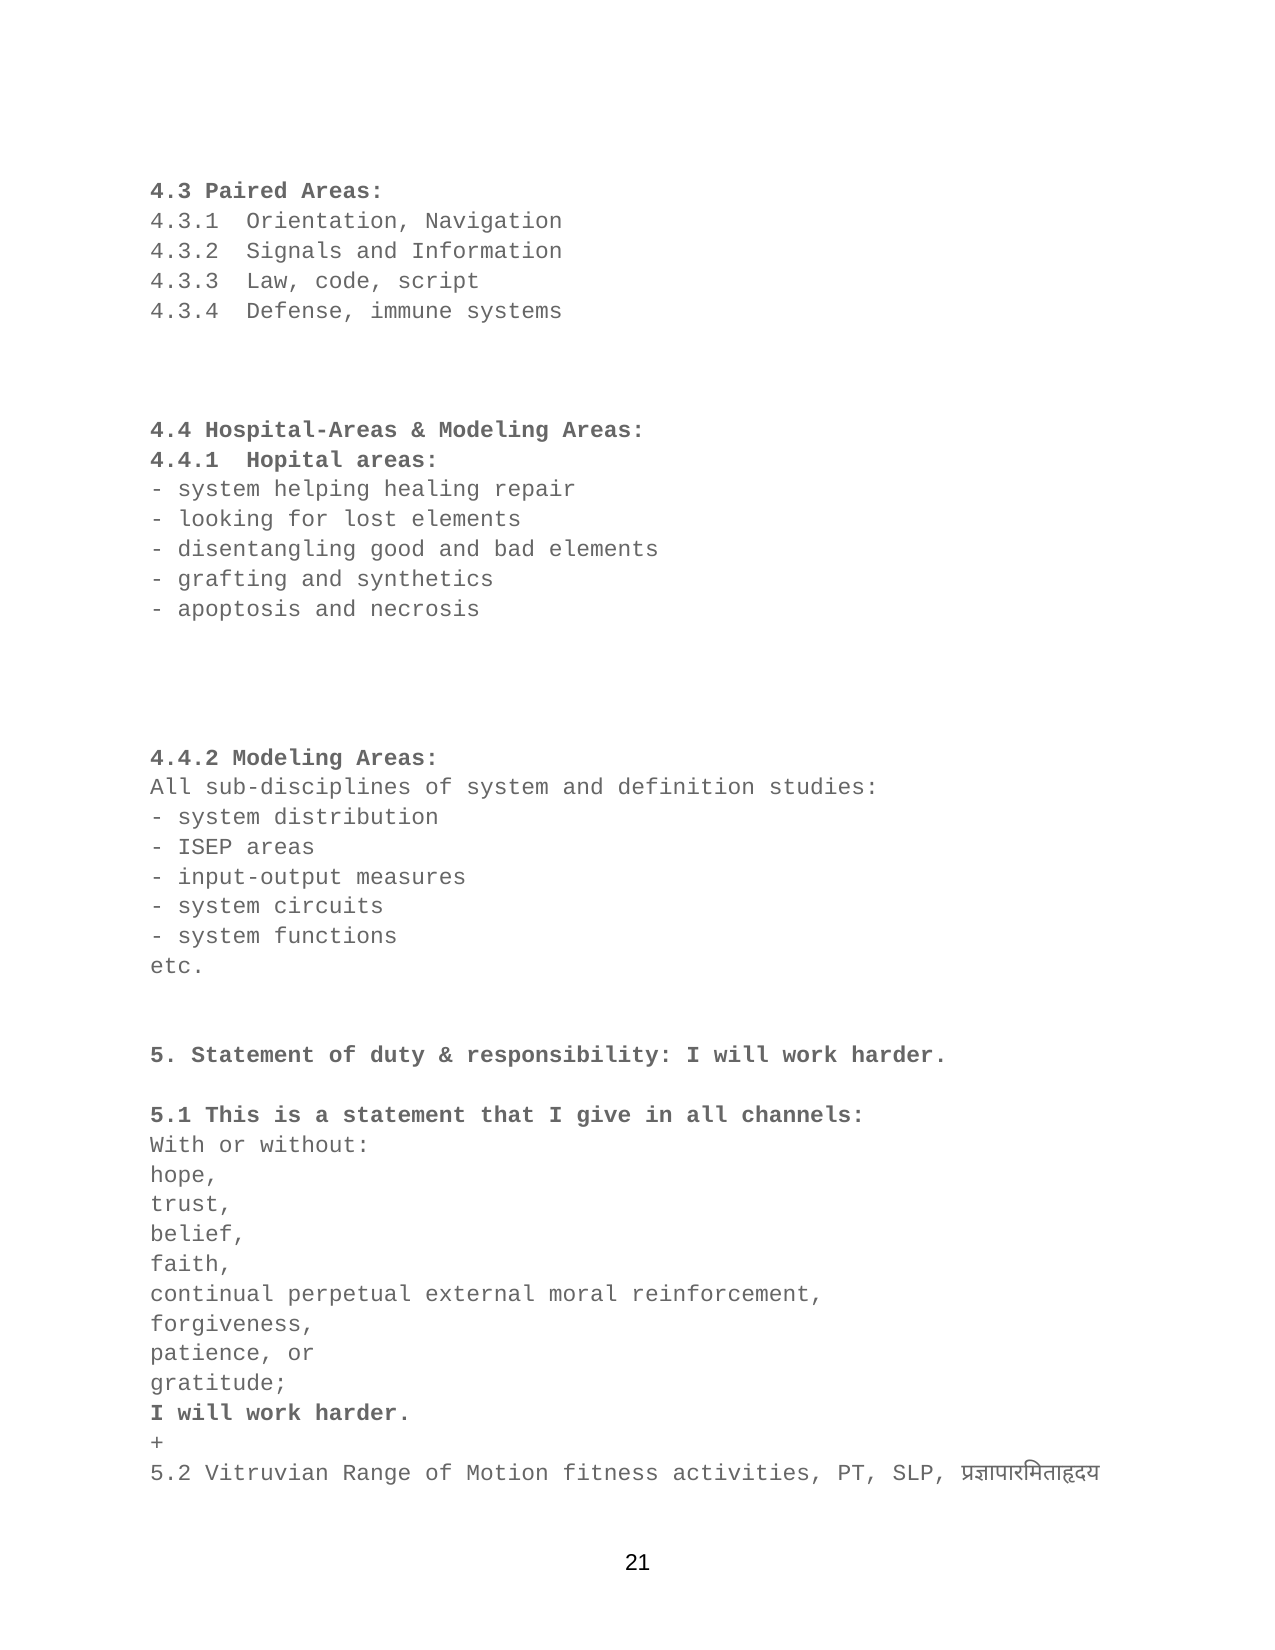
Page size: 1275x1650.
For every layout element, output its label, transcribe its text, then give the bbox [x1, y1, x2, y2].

text trust, [150, 1193, 1125, 1219]
text faith, [150, 1252, 1125, 1278]
text 4.3.3 Law, code, script [150, 269, 1125, 295]
text All sub-disciplines of system and definition studies: [150, 776, 1125, 802]
text - apoptosis and necrosis [150, 597, 1125, 623]
text belief, [150, 1222, 1125, 1248]
text - input-output measures [150, 865, 1125, 891]
text - system functions [150, 924, 1125, 951]
text 4.3.2 Signals and Information [150, 239, 1125, 265]
text - system distribution [150, 805, 1125, 831]
text - ISEP areas [150, 835, 1125, 861]
text 4.4.2 Modeling Areas: [150, 746, 1125, 772]
text hope, [150, 1163, 1125, 1189]
text - system circuits [150, 895, 1125, 921]
text continual perpetual external moral reinforcement, [150, 1282, 1125, 1308]
text gratitude; [150, 1371, 1125, 1397]
text 5. Statement of duty & responsibility: I will work harder. [150, 1044, 1125, 1070]
text - looking for lost elements [150, 507, 1125, 533]
text - disentangling good and bad elements [150, 537, 1125, 563]
text 4.3.4 Defense, immune systems [150, 299, 1125, 325]
text 4.3.1 Orientation, Navigation [150, 209, 1125, 236]
text - system helping healing repair [150, 478, 1125, 504]
text 5.2 Vitruvian Range of Motion fitness activities, PT, SLP, प्रज्ञापारमिताहृदय [150, 1461, 1125, 1487]
text forgiveness, [150, 1312, 1125, 1338]
text patience, or [150, 1342, 1125, 1368]
text + [150, 1431, 1125, 1457]
text 4.4.1 Hopital areas: [150, 448, 1125, 474]
text 4.4 Hospital-Areas & Modeling Areas: [150, 418, 1125, 444]
text I will work harder. [150, 1401, 1125, 1427]
text etc. [150, 954, 1125, 980]
text - grafting and synthetics [150, 567, 1125, 593]
text With or without: [150, 1133, 1125, 1159]
text 5.1 This is a statement that I give in all channels: [150, 1103, 1125, 1129]
text 4.3 Paired Areas: [150, 180, 1125, 206]
